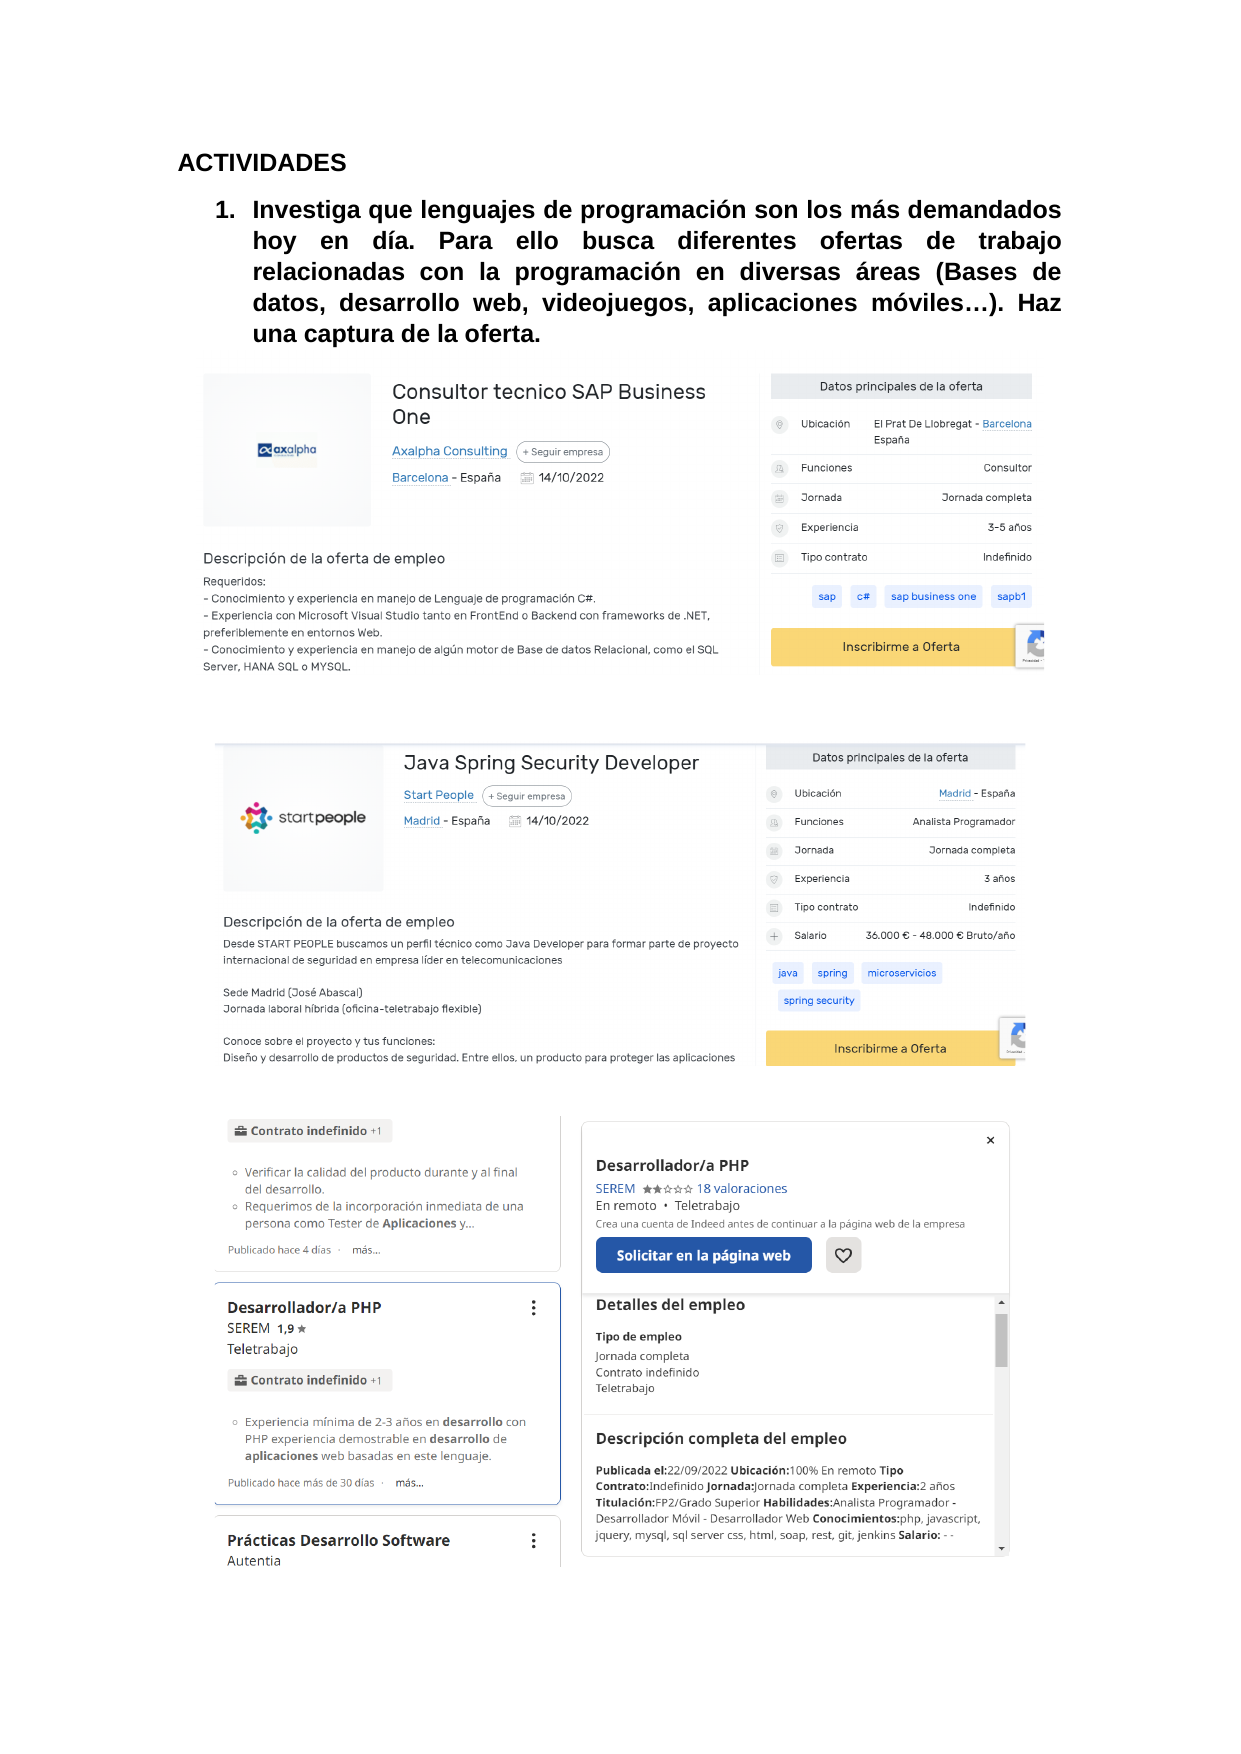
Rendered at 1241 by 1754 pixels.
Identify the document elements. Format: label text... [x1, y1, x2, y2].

list Investiga que lenguajes de programación son los más demandados hoy en día. Para ello busca diferentes ofertas de trabajo relacionadas con la programación en diversas áreas (Bases de datos, desarrollo web, videojuegos, aplicaciones móviles…). Haz una captura de la oferta. [215, 195, 1063, 348]
picture [214, 741, 1026, 1066]
text ACTIVIDADES [177, 148, 1063, 176]
picture [196, 350, 1045, 675]
picture [214, 1116, 1026, 1567]
